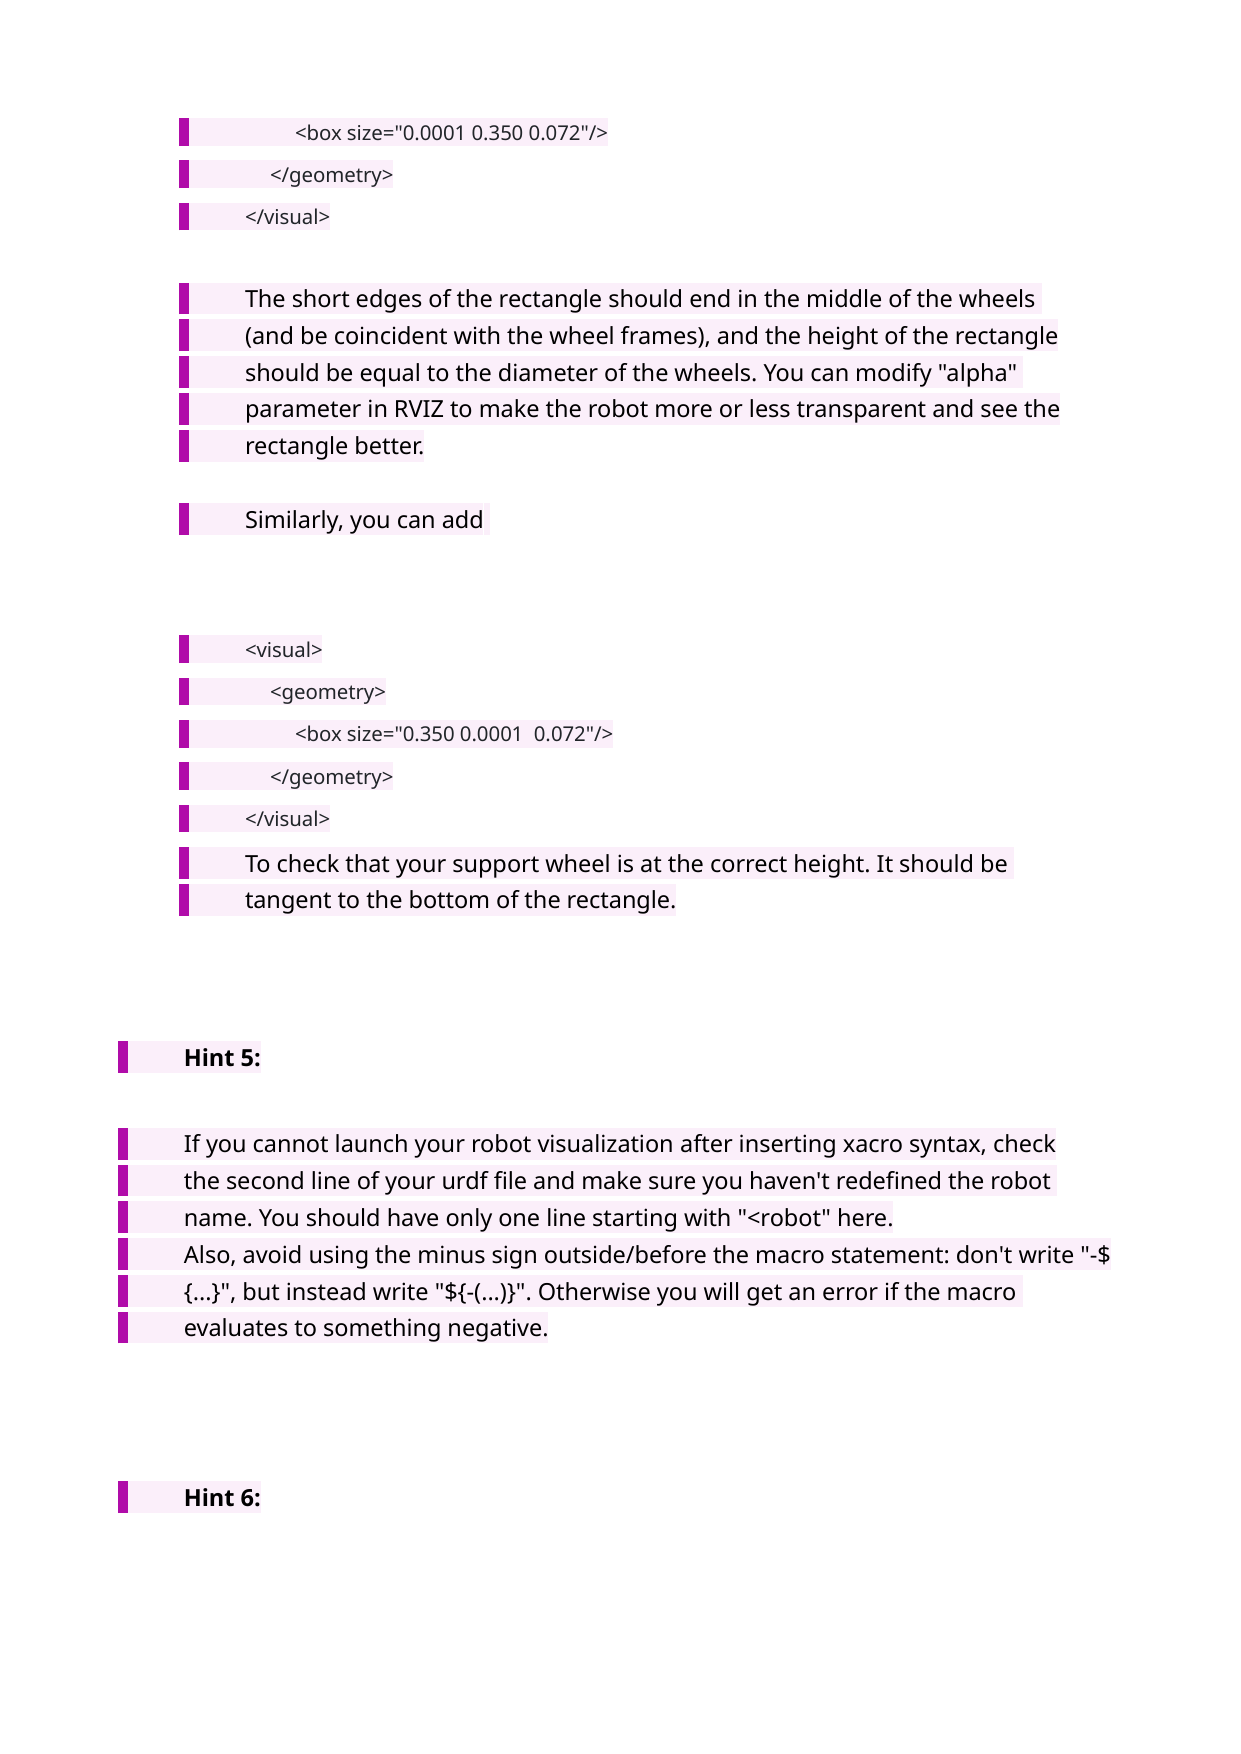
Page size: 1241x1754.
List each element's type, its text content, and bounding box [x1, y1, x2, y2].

text If you cannot launch your robot visualization after inserting xacro syntax, check the second line of your urdf file and make sure you haven't redefined the robot name. You should have only one line starting with "<robot" here. Also, avoid using the minus sign outside/before the macro statement: don't write "-${...}", but instead write "${-(...)}". Otherwise you will get an error if the macro evaluates to something negative. [118, 1128, 1122, 1343]
text <box size="0.0001 0.350 0.072"/> [189, 118, 1061, 146]
text <geometry> [189, 678, 1061, 705]
text </geometry> [189, 762, 1061, 790]
text To check that your support wheel is at the correct height. It should be tangent to the bottom of the rectangle. [179, 847, 1061, 916]
text </geometry> [189, 160, 1061, 188]
text Hint 5: [128, 1041, 1122, 1073]
text Hint 6: [128, 1481, 1122, 1513]
text </visual> [189, 203, 1061, 230]
text </visual> [179, 804, 1061, 832]
text <box size="0.350 0.0001 0.072"/> [189, 720, 1061, 748]
text The short edges of the rectangle should end in the middle of the wheels (and be coincident with the wheel frames), and the height of the rectangle should be equal to the diameter of the wheels. You can modify "alpha" parameter in RVIZ to make the robot more or less transparent and see the rectangle better. Similarly, you can add [179, 282, 1061, 535]
text <visual> [189, 635, 1061, 663]
